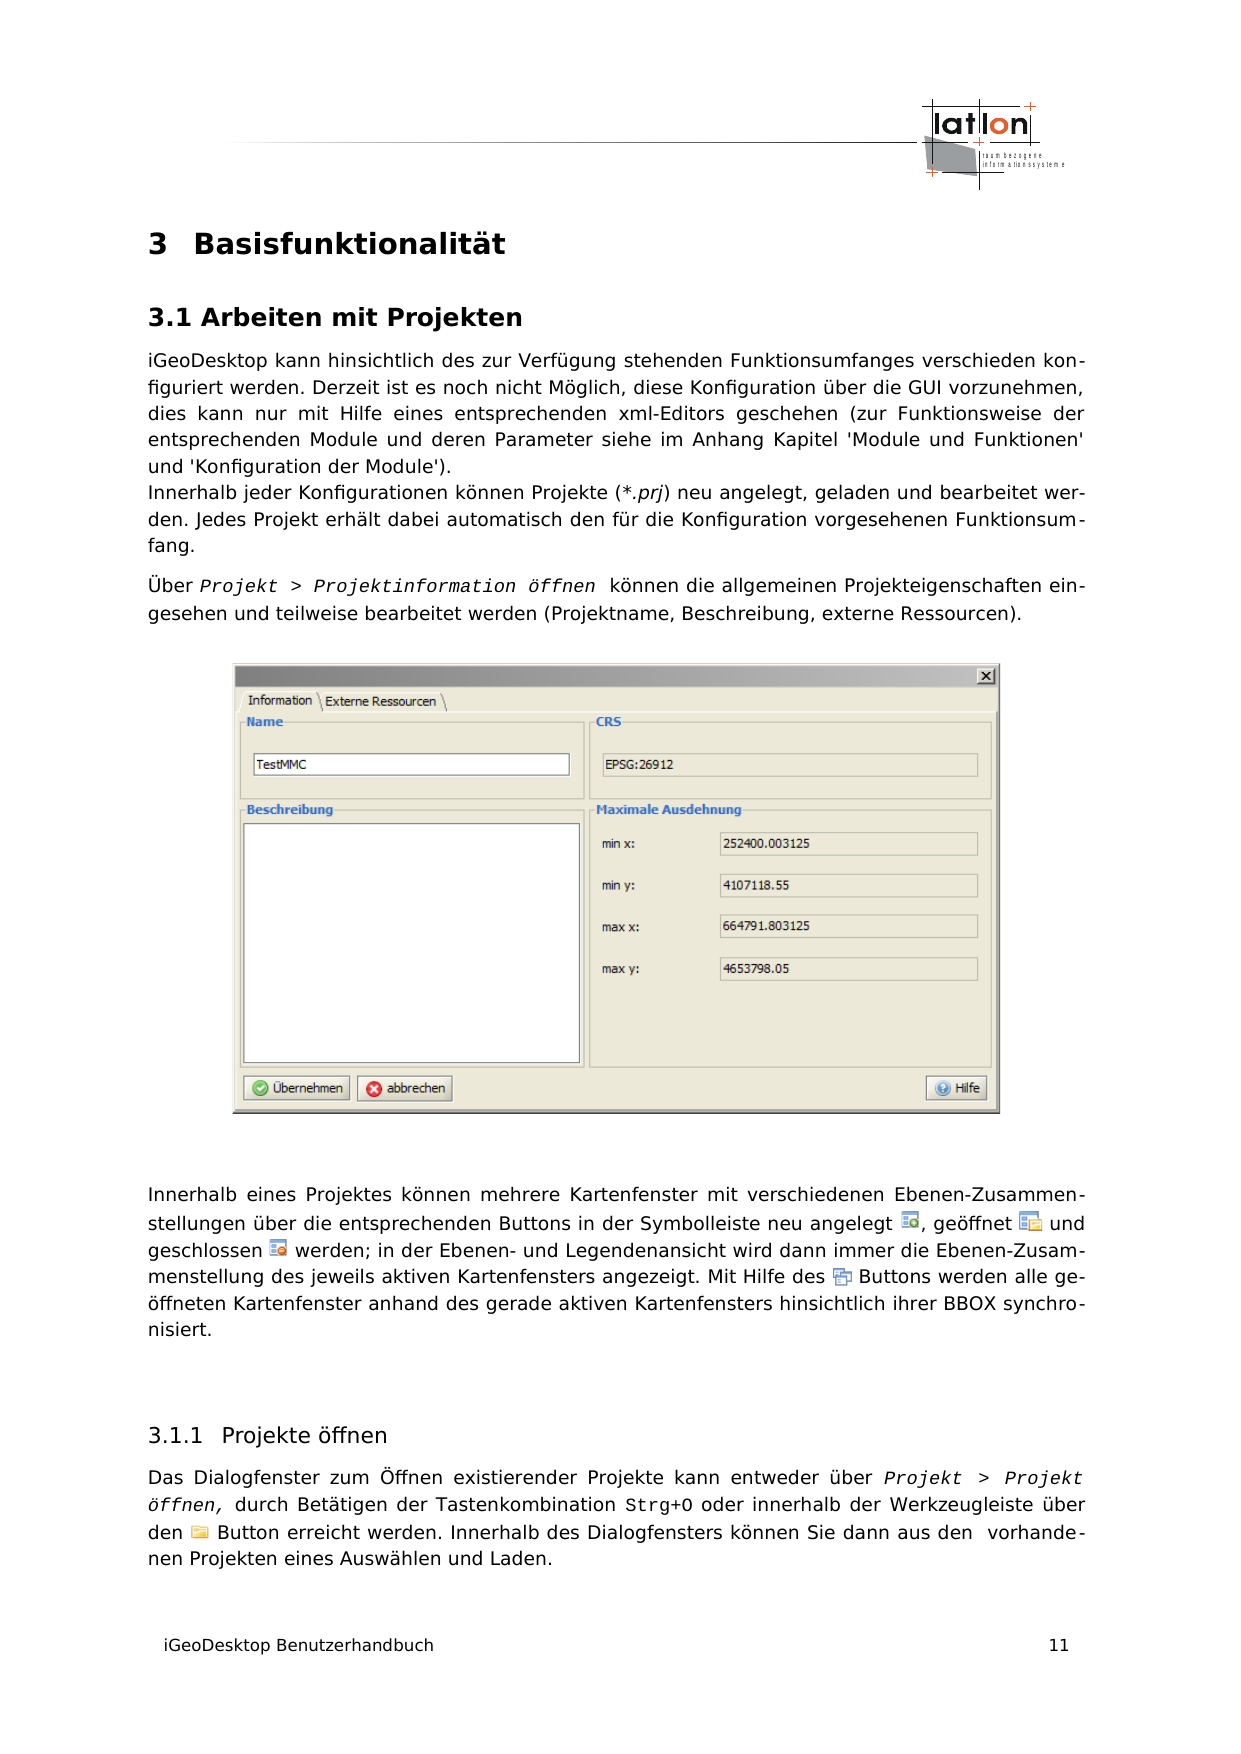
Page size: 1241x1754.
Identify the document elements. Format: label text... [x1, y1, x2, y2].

subtitle 3.1 Arbeiten mit Projekten [148, 303, 1085, 332]
text Innerhalb eines Projektes können mehrere Kartenfenster mit verschiedenen Ebenen-Zusammen­stellungen über die entsprechenden Buttons in der Symbolleiste neu angelegt , geöffnet und ge­schlossen werden; in der Ebenen- und Legendenansicht wird dann immer die Ebenen-Zusam­menstellung des jeweils aktiven Kartenfensters angezeigt. Mit Hilfe des Buttons werden alle ge­öffneten Kartenfenster anhand des gerade aktiven Kartenfensters hinsichtlich ihrer BBOX synchro­nisiert. [148, 1184, 1085, 1341]
text iGeoDesktop kann hin­sichtlich des zur Verfügung stehenden Funktionsumfanges verschieden kon­figuriert werden. Derzeit ist es noch nicht Möglich, diese Konfiguration über die GUI vorzunehmen, dies kann nur mit Hilfe eines entsprechenden xml-Editors geschehen (zur Funktionsweise der entspre­chenden Module und deren Parameter siehe im Anhang Kapitel 'Module und Funktionen' und 'Kon­figuration der Module'). Innerhalb jeder Konfigurationen können Projekte (*.prj) neu angelegt, geladen und bear­beitet wer­den. Jedes Projekt erhält dabei automatisch den für die Konfiguration vorgesehenen Funktionsum­fang. [148, 350, 1085, 557]
text Das Dialogfenster zum Öffnen existierender Projekte kann entweder über Projekt > Projekt öffnen, durch Betätigen der Tastenkombination Strg+O oder innerhalb der Werkzeugleiste über den Button erreicht werden. Innerhalb des Dialogfensters können Sie dann aus den vorhande­nen Projekten eines Auswählen und Laden. [148, 1467, 1085, 1570]
picture [232, 663, 1001, 1114]
picture [833, 1268, 852, 1288]
picture [269, 1238, 289, 1258]
picture [901, 1210, 921, 1230]
picture [1019, 1211, 1043, 1231]
subtitle Basisfunktionalität [148, 227, 1085, 261]
text Über Projekt > Projektinformation öffnen können die allgemeinen Projekteigenschaften ein­gesehen und teilweise bearbeitet werden (Projektname, Beschreibung, externe Ressourcen). [148, 575, 1085, 651]
subtitle 3.1.1 Projekte öffnen [148, 1422, 1085, 1448]
picture [190, 1522, 210, 1541]
